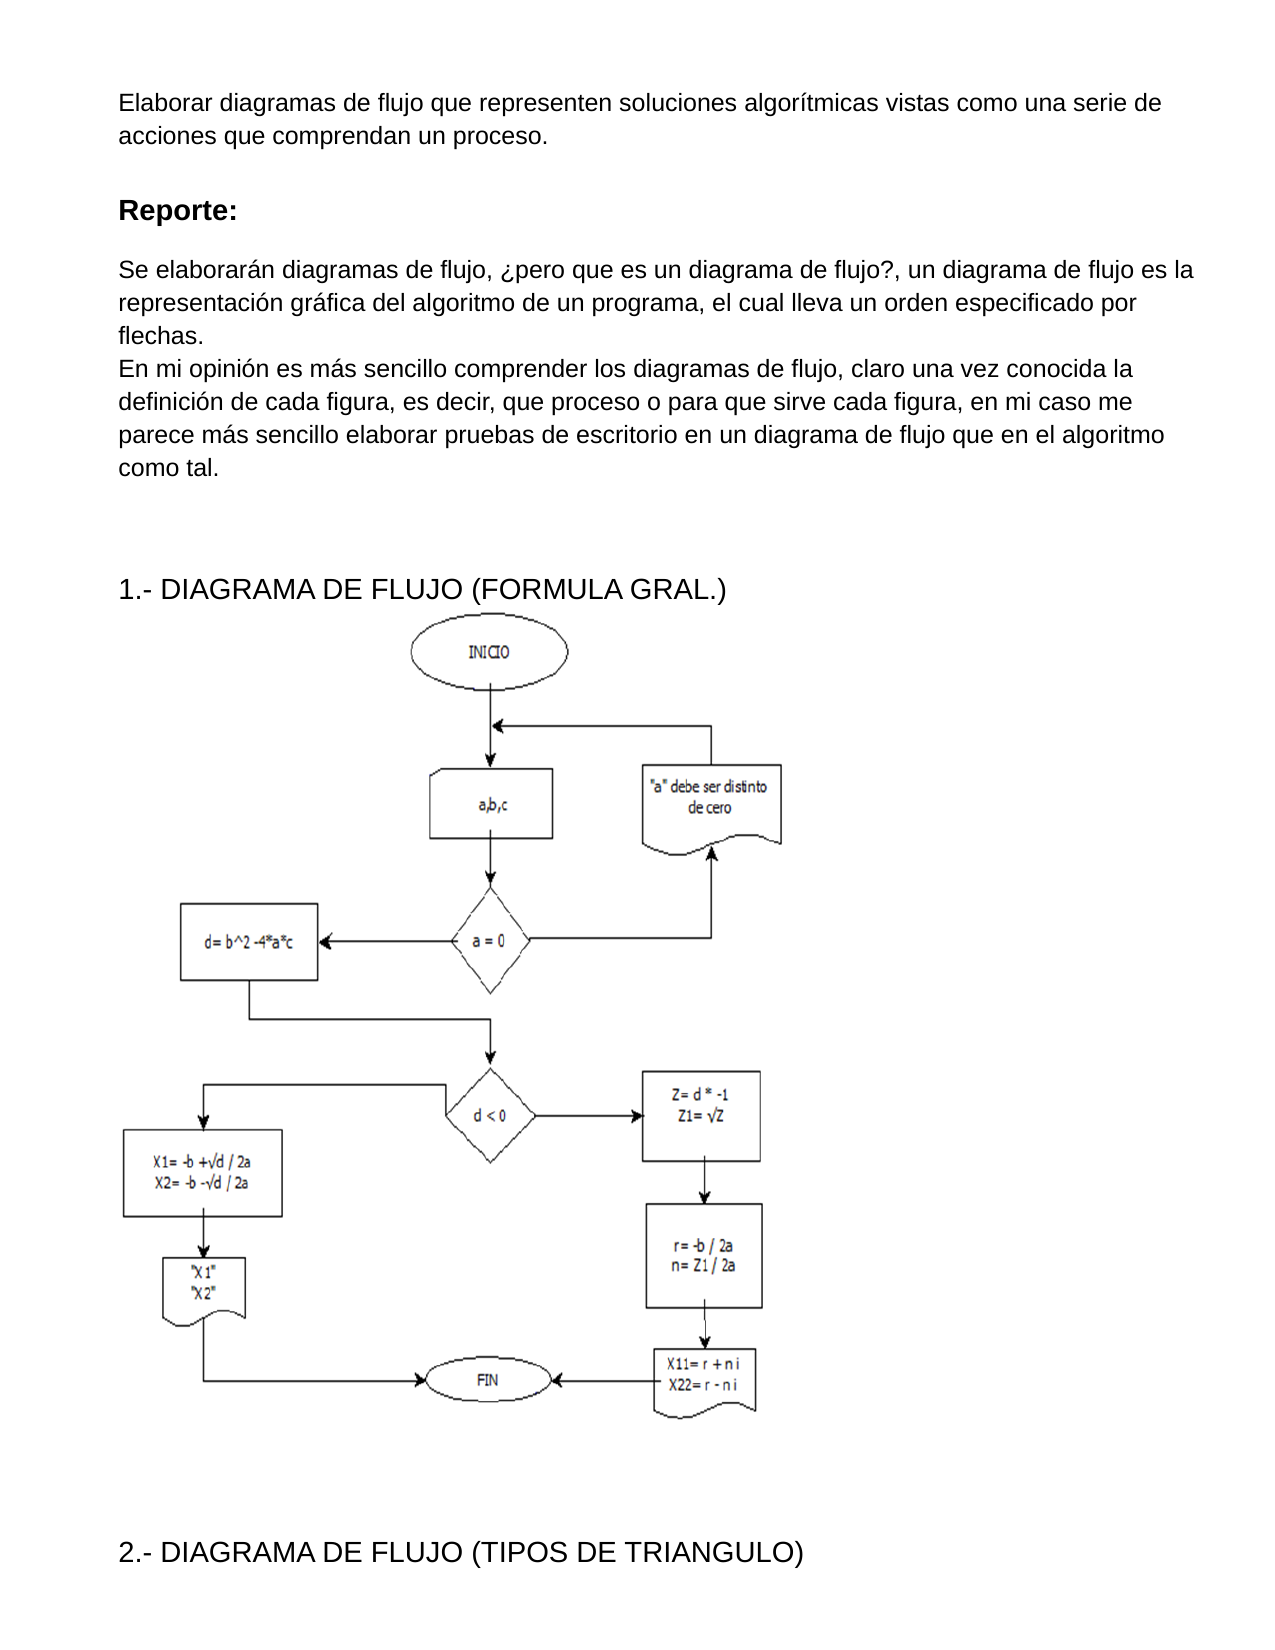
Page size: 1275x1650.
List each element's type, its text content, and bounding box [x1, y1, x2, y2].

text Reporte: [118, 192, 1205, 226]
text Elaborar diagramas de flujo que representen soluciones algorítmicas vistas como una serie de acciones que comprendan un proceso. [118, 88, 1205, 150]
text Se elaborarán diagramas de flujo, ¿pero que es un diagrama de flujo?, un diagrama de flujo es la representación gráfica del algoritmo de un programa, el cual lleva un orden especificado por flechas. [118, 255, 1205, 349]
text 2.- DIAGRAMA DE FLUJO (TIPOS DE TRIANGULO) [118, 1534, 1205, 1568]
text 1.- DIAGRAMA DE FLUJO (FORMULA GRAL.) [118, 572, 1205, 606]
text En mi opinión es más sencillo comprender los diagramas de flujo, claro una vez conocida la definición de cada figura, es decir, que proceso o para que sirve cada figura, en mi caso me parece más sencillo elaborar pruebas de escritorio en un diagrama de flujo que en el algoritmo como tal. [118, 354, 1205, 482]
